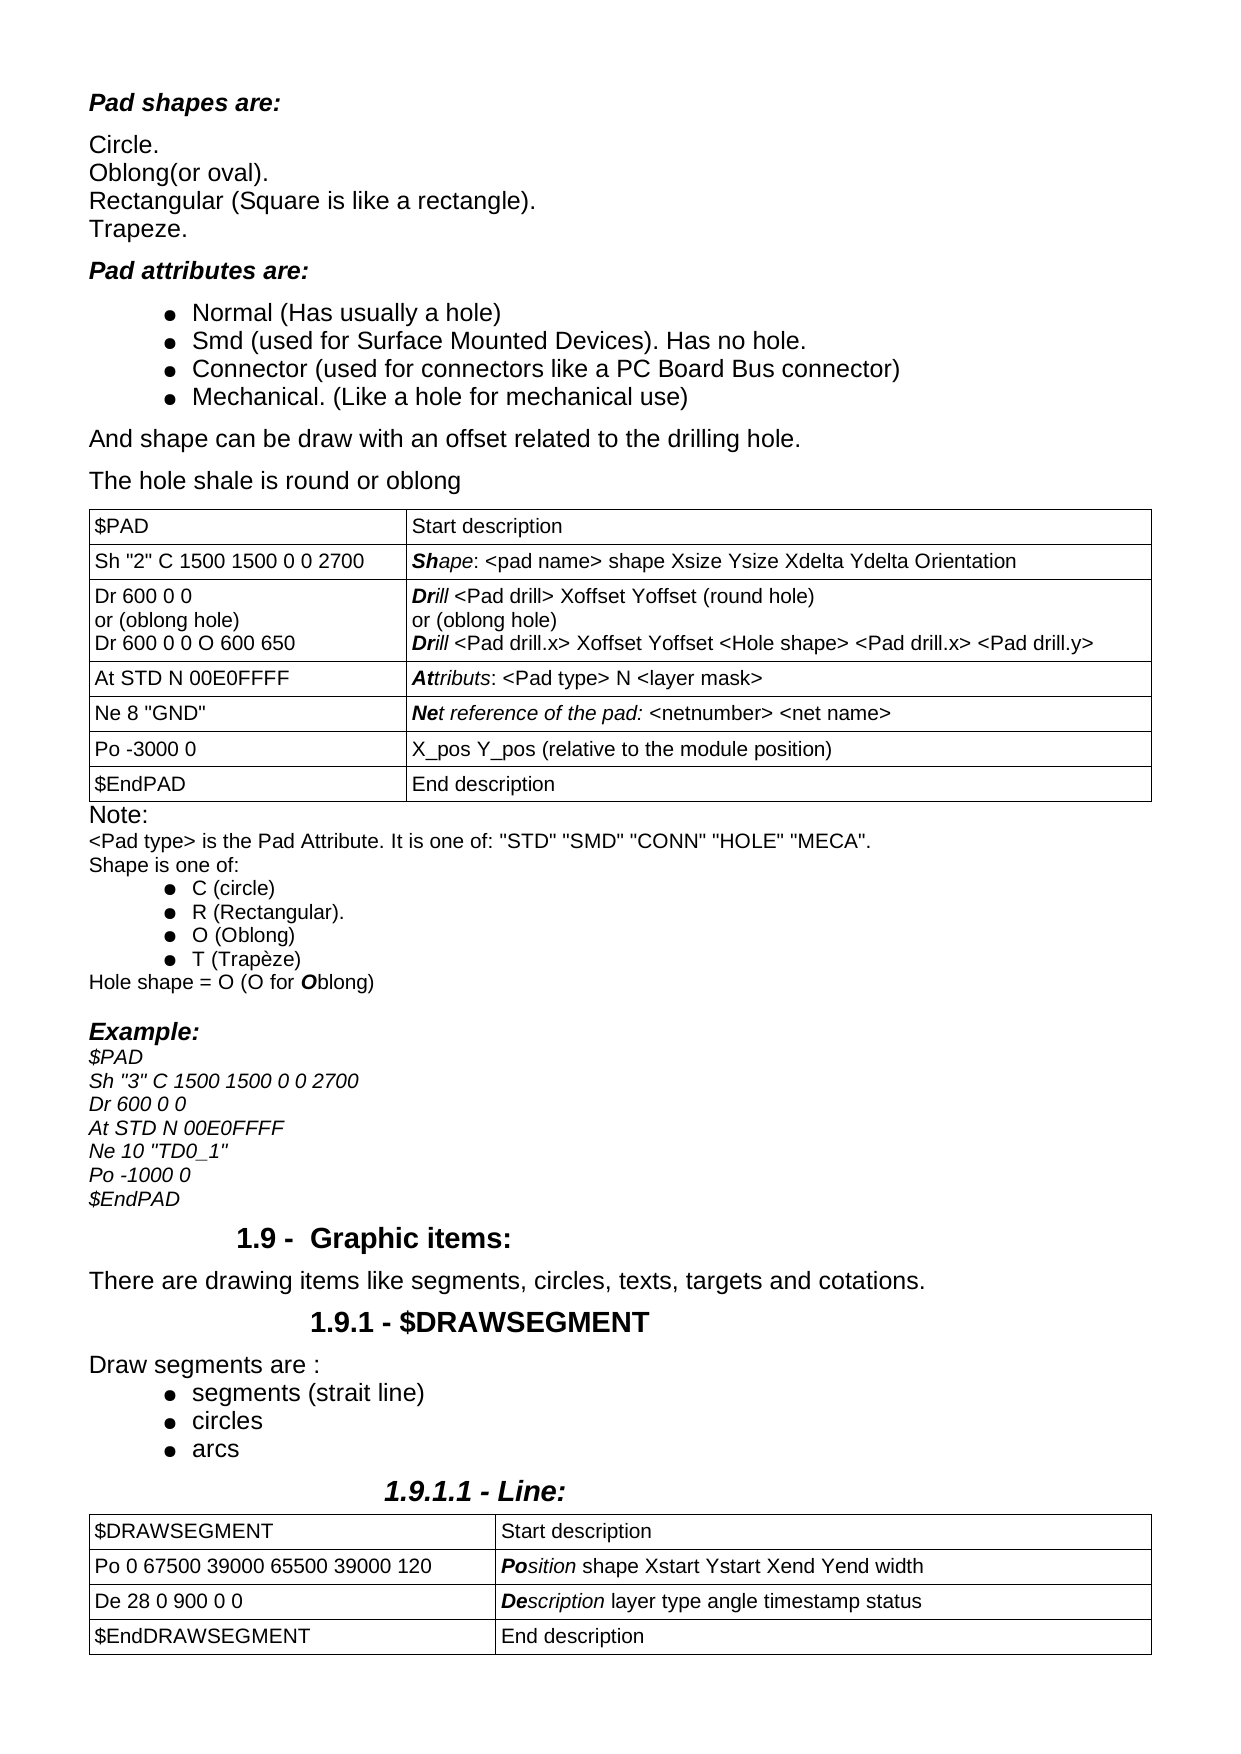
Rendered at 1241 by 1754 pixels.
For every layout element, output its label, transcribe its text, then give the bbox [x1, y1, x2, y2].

text At STD N 00E0FFFF [88, 1116, 1152, 1140]
table_cell Po -3000 0 [90, 732, 406, 766]
table_cell Attributs: <Pad type> N <layer mask> [407, 662, 1151, 696]
table_cell $EndDRAWSEGMENT [90, 1620, 495, 1654]
table_cell Ne 8 "GND" [90, 697, 406, 731]
text Example: [88, 1018, 1152, 1046]
subtitle $DRAWSEGMENT [236, 1306, 1152, 1339]
text Trapeze. [88, 214, 1152, 243]
list Smd (used for Surface Mounted Devices). Has no hole. [162, 327, 1152, 354]
table_cell Dr 600 0 0 or (oblong hole) Dr 600 0 0 O 600 650 [90, 580, 406, 661]
text Hole shape = O (O for Oblong) [88, 971, 1152, 994]
text Circle. [88, 131, 1152, 158]
text Pad attributes are: [88, 257, 1152, 284]
list segments (strait line) [162, 1379, 1152, 1407]
subtitle Graphic items: [162, 1222, 1152, 1255]
text Note: [88, 801, 1152, 829]
list Connector (used for connectors like a PC Board Bus connector) [162, 354, 1152, 383]
table_cell Po 0 67500 39000 65500 39000 120 [90, 1550, 495, 1584]
text Shape is one of: [88, 853, 1152, 877]
table_cell Shape: <pad name> shape Xsize Ysize Xdelta Ydelta Orientation [407, 545, 1151, 579]
list Normal (Has usually a hole) [162, 298, 1152, 327]
text There are drawing items like segments, circles, texts, targets and cotations. [88, 1267, 1152, 1295]
text And shape can be draw with an offset related to the drilling hole. [88, 424, 1152, 453]
text Oblong(or oval). [88, 158, 1152, 187]
text Pad shapes are: [88, 88, 1152, 117]
table_header Start description [496, 1515, 1151, 1549]
text Po -1000 0 [88, 1163, 1152, 1187]
list arcs [162, 1435, 1152, 1463]
text $EndPAD [88, 1187, 1152, 1211]
list R (Rectangular). [162, 900, 1152, 924]
text Sh "3" C 1500 1500 0 0 2700 [88, 1069, 1152, 1093]
text $PAD [88, 1046, 1152, 1069]
list Mechanical. (Like a hole for mechanical use) [162, 383, 1152, 411]
text Dr 600 0 0 [88, 1093, 1152, 1116]
text Ne 10 "TD0_1" [88, 1140, 1152, 1163]
table_cell Description layer type angle timestamp status [496, 1585, 1151, 1619]
table_cell X_pos Y_pos (relative to the module position) [407, 732, 1151, 766]
text Rectangular (Square is like a rectangle). [88, 187, 1152, 214]
table_cell $EndPAD [90, 767, 406, 801]
table_cell Drill <Pad drill> Xoffset Yoffset (round hole) or (oblong hole) Drill <Pad drill.x> Xoffset Yoffset <Hole shape> <Pad drill.x> <Pad drill.y> [407, 580, 1151, 661]
list O (Oblong) [162, 924, 1152, 947]
list circles [162, 1407, 1152, 1435]
list T (Trapèze) [162, 947, 1152, 971]
text The hole shale is round or oblong [88, 467, 1152, 494]
text Draw segments are : [88, 1351, 1152, 1379]
table_cell Net reference of the pad: <netnumber> <net name> [407, 697, 1151, 731]
table_header $DRAWSEGMENT [90, 1515, 495, 1549]
text <Pad type> is the Pad Attribute. It is one of: "STD" "SMD" "CONN" "HOLE" "MECA". [88, 829, 1152, 853]
subtitle Line: [384, 1474, 1152, 1507]
table_cell End description [407, 767, 1151, 801]
table_cell Position shape Xstart Ystart Xend Yend width [496, 1550, 1151, 1584]
table_cell De 28 0 900 0 0 [90, 1585, 495, 1619]
table_cell At STD N 00E0FFFF [90, 662, 406, 696]
table_header Start description [407, 510, 1151, 544]
table_cell Sh "2" C 1500 1500 0 0 2700 [90, 545, 406, 579]
table_cell End description [496, 1620, 1151, 1654]
table_header $PAD [90, 510, 406, 544]
list C (circle) [162, 877, 1152, 900]
